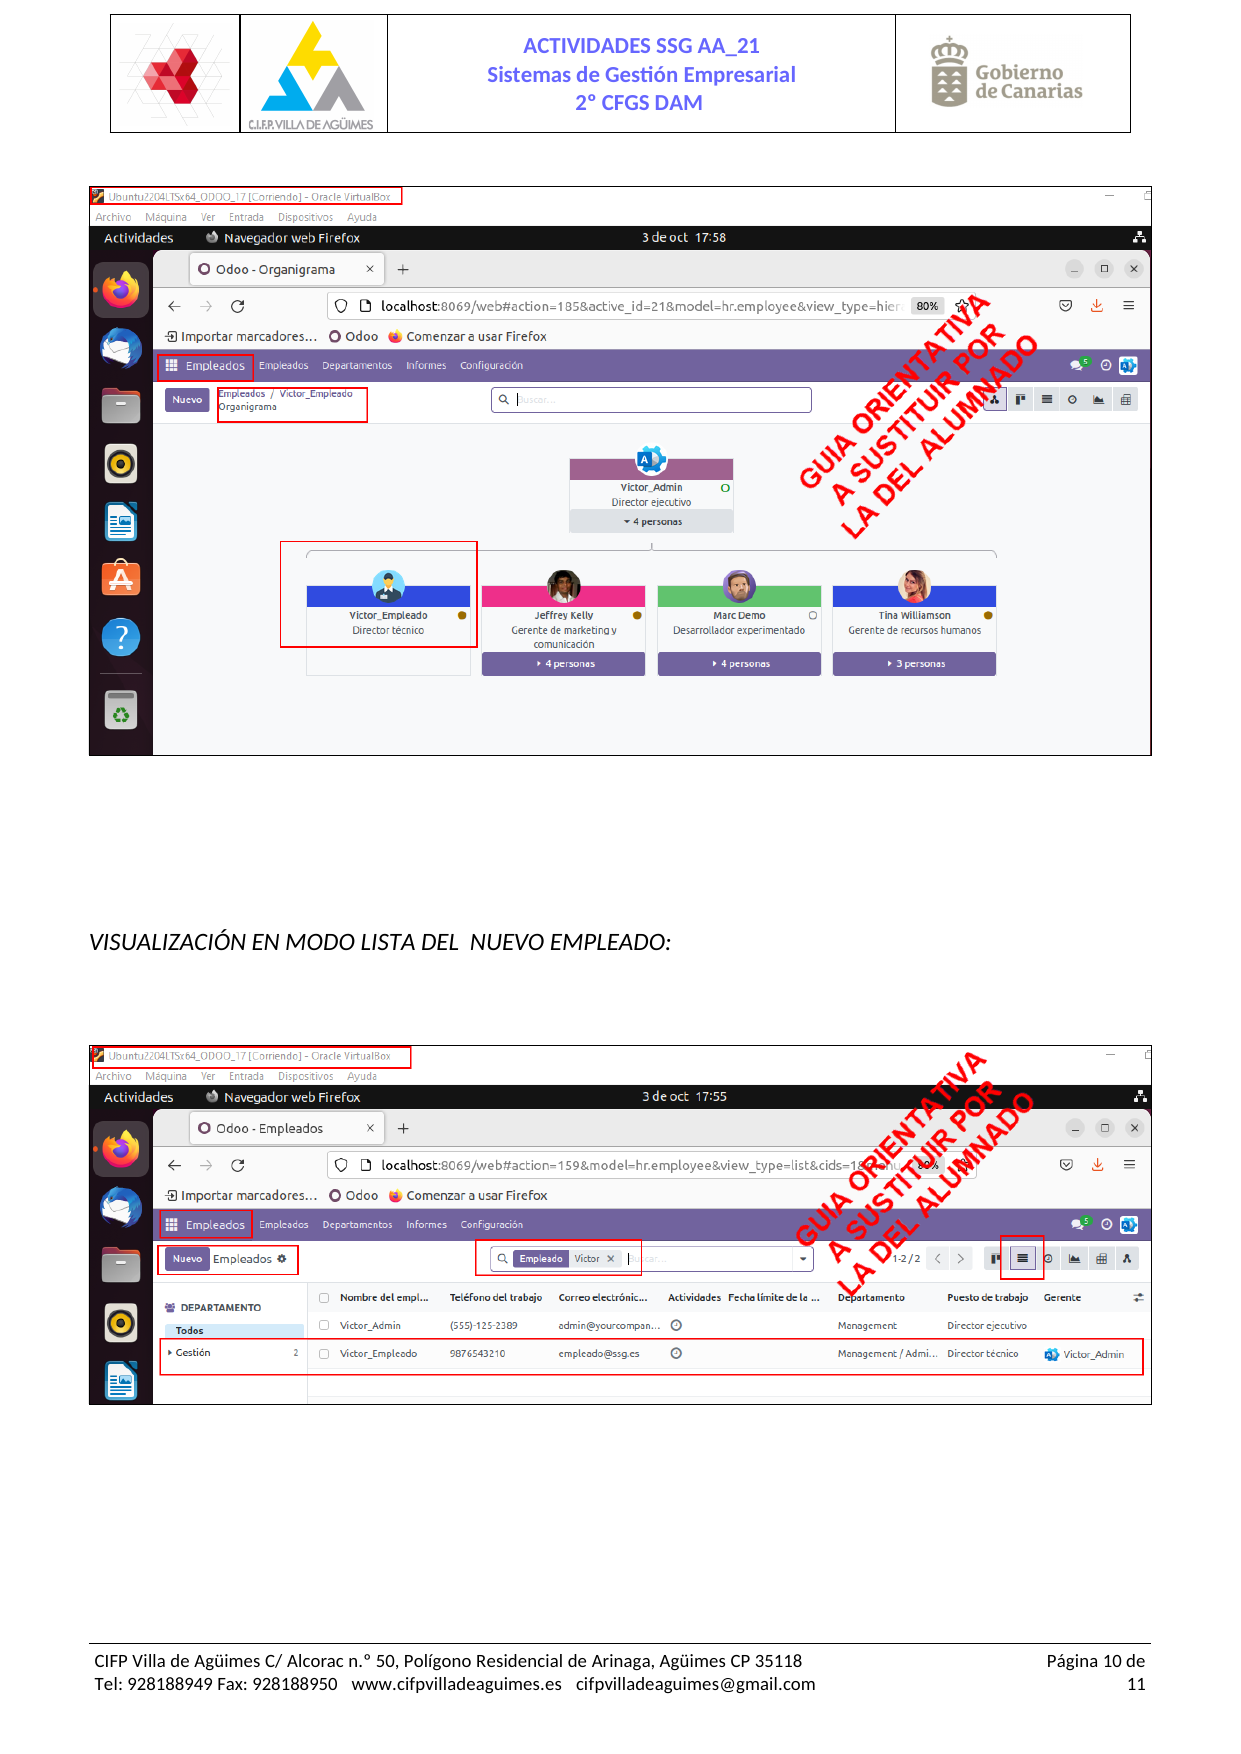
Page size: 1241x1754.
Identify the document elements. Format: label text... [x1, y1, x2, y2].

text VISUALIZACIÓN EN MODO LISTA DEL NUEVO EMPLEADO: [89, 926, 1152, 957]
picture [928, 34, 1084, 108]
picture [117, 23, 233, 126]
picture [90, 1046, 1151, 1404]
picture [90, 187, 1151, 755]
picture [248, 20, 374, 131]
